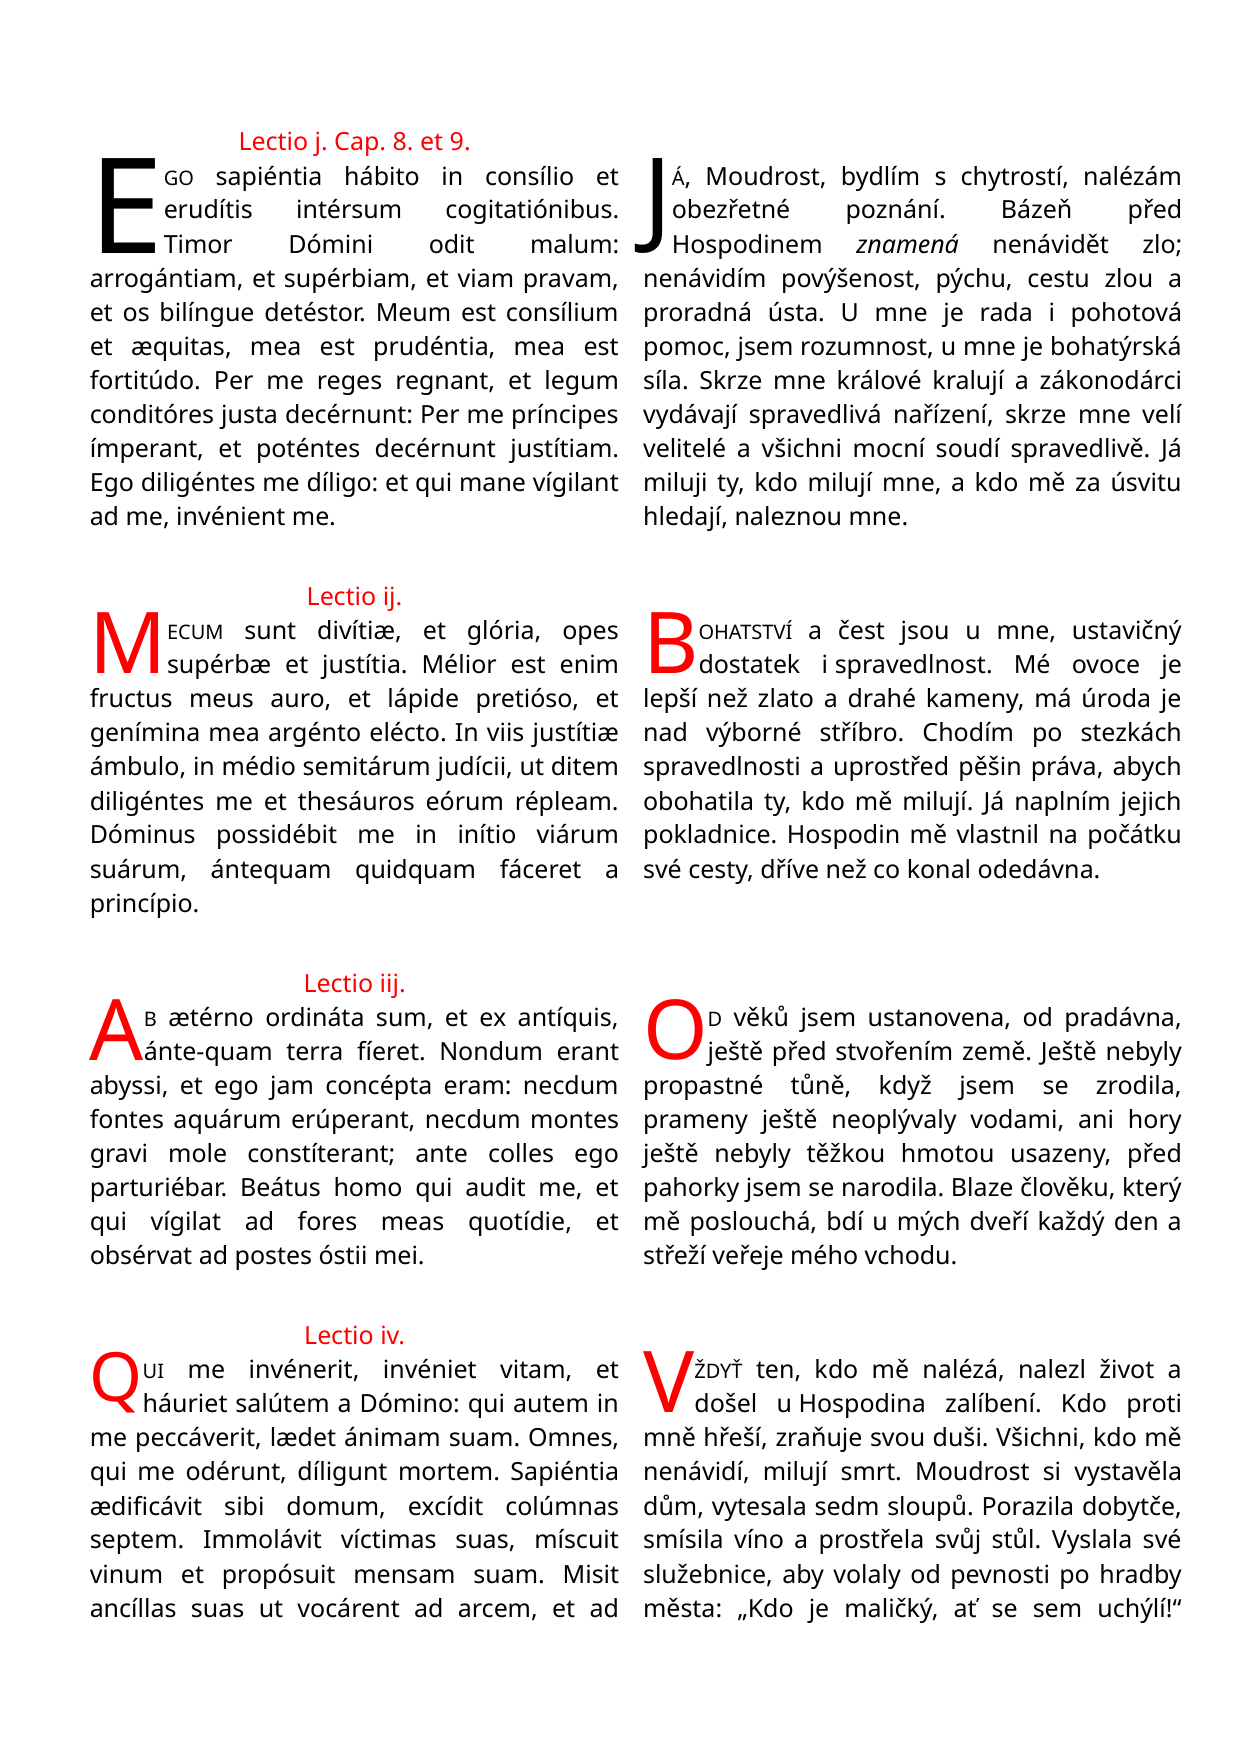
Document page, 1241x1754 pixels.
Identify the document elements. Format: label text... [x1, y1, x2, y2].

table_cell Lectio ij. Mecum sunt divítiæ, et glória, opes supérbæ et justítia. Mélior est enim fructus meus auro, et lápide pretióso, et genímina mea argénto elécto. In viis justítiæ ámbulo, in médio semitárum judícii, ut ditem diligéntes me et thesáuros eórum répleam. Dóminus possidébit me in inítio viárum suárum, ántequam quidquam fáceret a princípio. [78, 573, 631, 959]
table_cell Vždyť ten, kdo mě nalézá, nalezl život a došel u Hospodina zalíbení. Kdo proti mně hřeší, zraňuje svou duši. Všichni, kdo mě nenávidí, milují smrt. Moudrost si vystavěla dům, vytesala sedm sloupů. Porazila dobytče, smísila víno a prostřela svůj stůl. Vyslala své služebnice, aby volaly od pevnosti po hradby města: „Kdo je maličký, ať se sem uchýlí!“ [631, 1312, 1194, 1630]
table_cell Já, Moudrost, bydlím s chytrostí, nalézám obezřetné poznání. Bázeň před Hospodinem znamená nenávidět zlo; nenávidím povýšenost, pýchu, cestu zlou a proradná ústa. U mne je rada i pohotová pomoc, jsem rozumnost, u mne je bohatýrská síla. Skrze mne králové kralují a zákonodárci vydávají spravedlivá nařízení, skrze mne velí velitelé a všichni mocní soudí spravedlivě. Já miluji ty, kdo milují mne, a kdo mě za úsvitu hledají, naleznou mne. [631, 118, 1194, 573]
table_cell In I. Nocturno De Parábolis Salomónis. Lectio j. Cap. 8. et 9. Ego sapiéntia hábito in consílio et erudítis intérsum cogitatiónibus. Timor Dómini odit malum: arrogántiam, et supérbiam, et viam pravam, et os bilíngue detéstor. Meum est consílium et æquitas, mea est prudéntia, mea est fortitúdo. Per me reges regnant, et legum conditóres justa decérnunt: Per me príncipes ímperant, et poténtes decérnunt justítiam. Ego diligéntes me díligo: et qui mane vígilant ad me, invénient me. [78, 118, 631, 573]
table_cell Bohatství a čest jsou u mne, ustavičný dostatek i spravedlnost. Mé ovoce je lepší než zlato a drahé kameny, má úroda je nad výborné stříbro. Chodím po stezkách spravedlnosti a uprostřed pěšin práva, abych obohatila ty, kdo mě milují. Já naplním jejich pokladnice. Hospodin mě vlastnil na počátku své cesty, dříve než co konal odedávna. [631, 573, 1194, 959]
table_cell Lectio iv. Qui me invénerit, invéniet vitam, et háuriet salútem a Dómino: qui autem in me peccáverit, lædet ánimam suam. Omnes, qui me odérunt, díligunt mortem. Sapiéntia ædificávit sibi domum, excídit colúmnas septem. Immolávit víctimas suas, míscuit vinum et propósuit mensam suam. Misit ancíllas suas ut vocárent ad arcem, et ad [78, 1312, 631, 1630]
table_cell Lectio iij. Ab ætérno ordináta sum, et ex antíquis, ánte-quam terra fíeret. Nondum erant abyssi, et ego jam concépta eram: necdum fontes aquárum erúperant, necdum montes gravi mole constíterant; ante colles ego parturiébar. Beátus homo qui audit me, et qui vígilat ad fores meas quotídie, et obsérvat ad postes óstii mei. [78, 959, 631, 1312]
table_cell Od věků jsem ustanovena, od pradávna, ještě před stvořením země. Ještě nebyly propastné tůně, když jsem se zrodila, prameny ještě neoplývaly vodami, ani hory ještě nebyly těžkou hmotou usazeny, před pahorky jsem se narodila. Blaze člověku, který mě poslouchá, bdí u mých dveří každý den a střeží veřeje mého vchodu. [631, 959, 1194, 1312]
